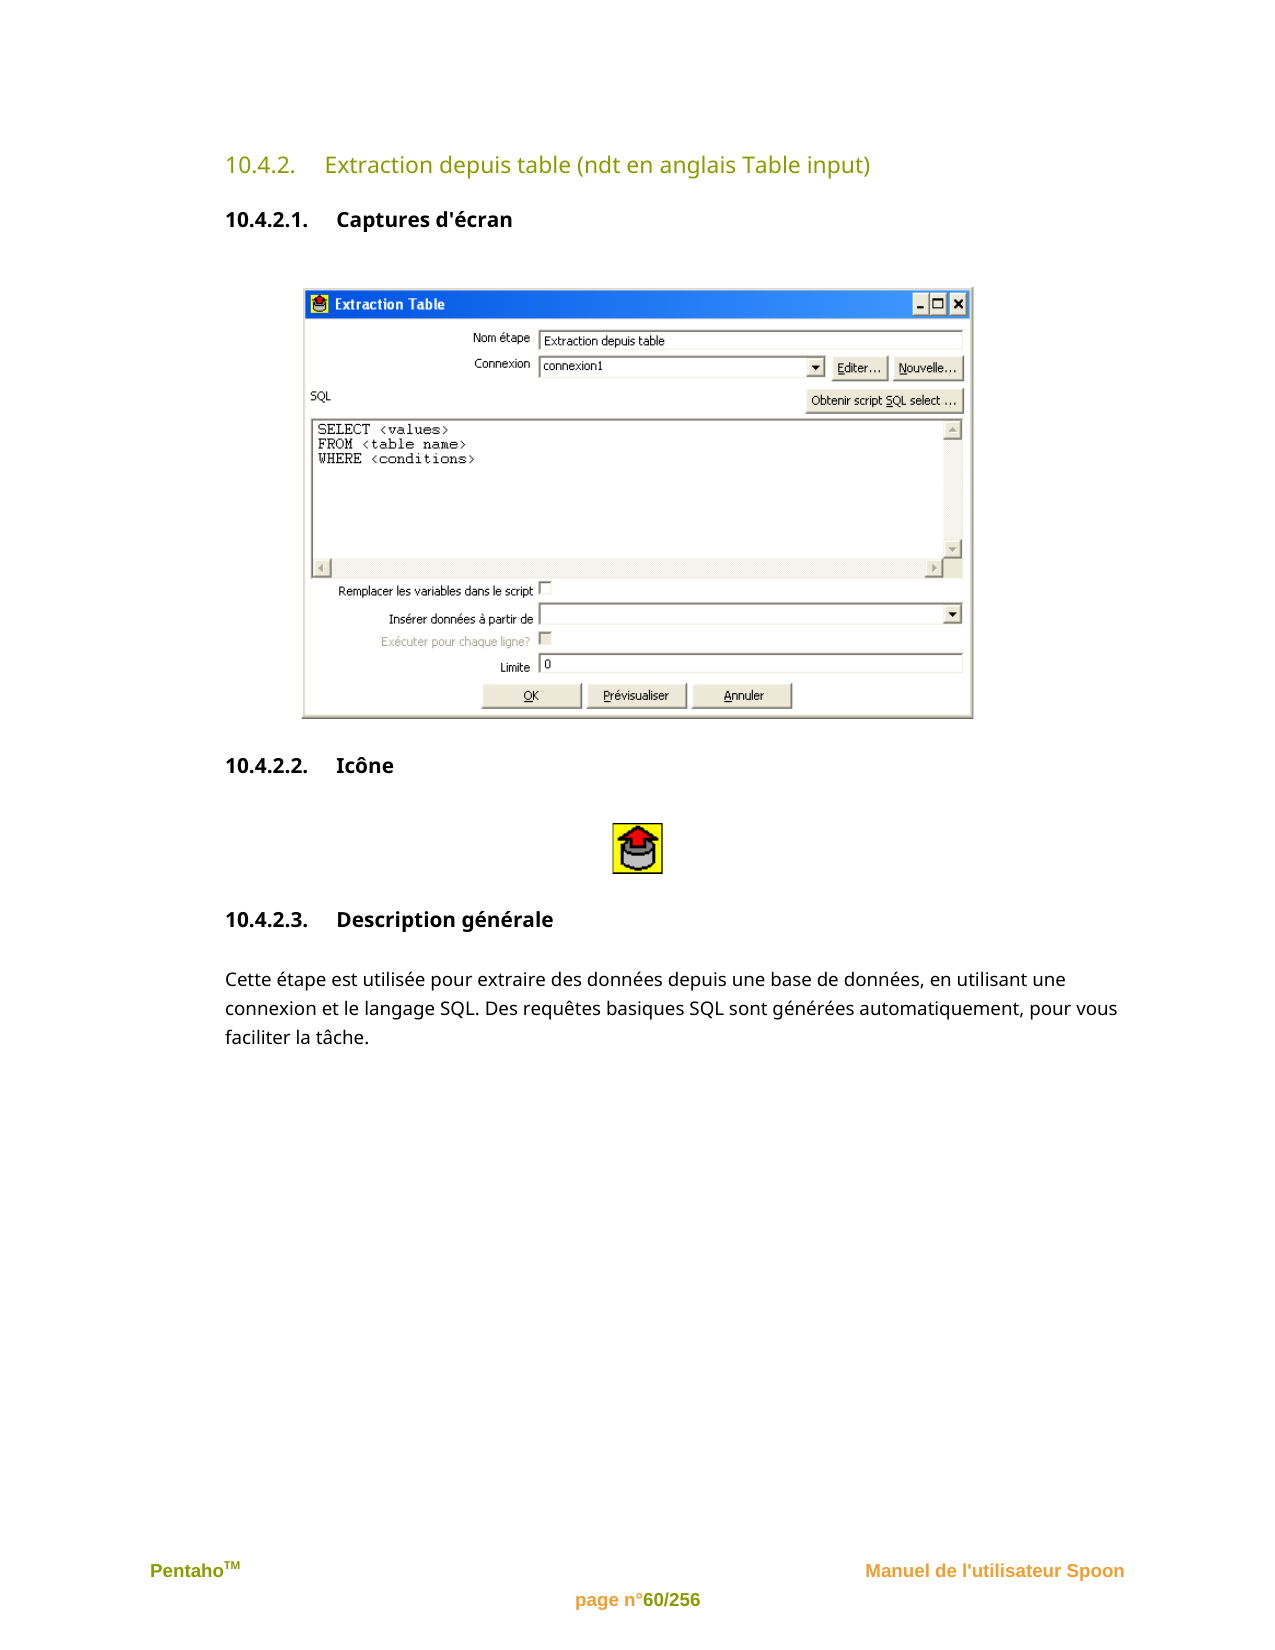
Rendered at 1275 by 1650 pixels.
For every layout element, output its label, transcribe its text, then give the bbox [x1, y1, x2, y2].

text Cette étape est utilisée pour extraire des données depuis une base de données, en utilisant une connexion et le langage SQL. Des requêtes basiques SQL sont générées automatiquement, pour vous faciliter la tâche. [225, 963, 1125, 1051]
picture [612, 823, 663, 874]
subtitle Description générale [225, 804, 1125, 934]
subtitle Captures d'écran [225, 204, 1125, 233]
subtitle Icône [225, 258, 1125, 779]
picture [301, 287, 974, 719]
subtitle Extraction depuis table (ndt en anglais Table input) [225, 150, 1125, 179]
